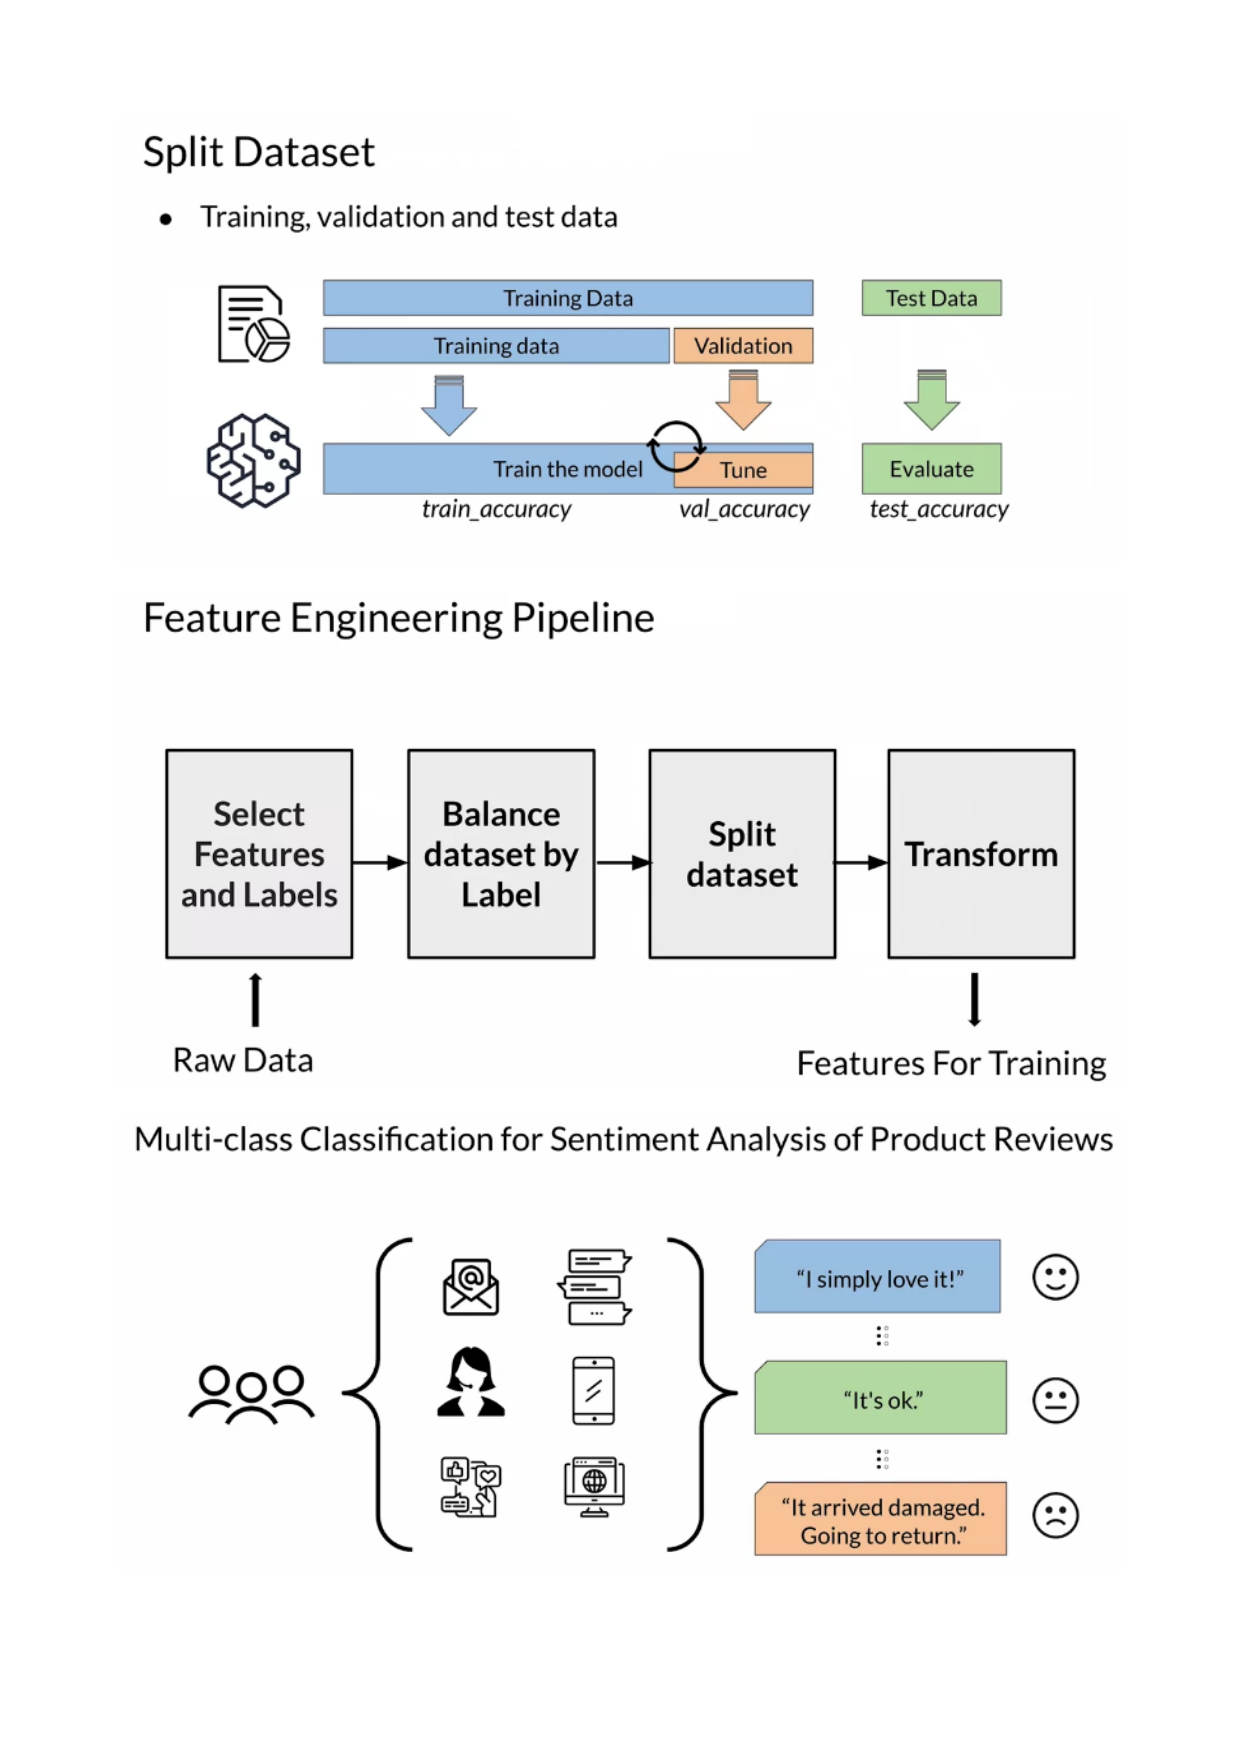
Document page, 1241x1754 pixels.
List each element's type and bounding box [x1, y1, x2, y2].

picture [118, 1117, 1123, 1575]
picture [118, 118, 1123, 564]
picture [118, 592, 1123, 1089]
